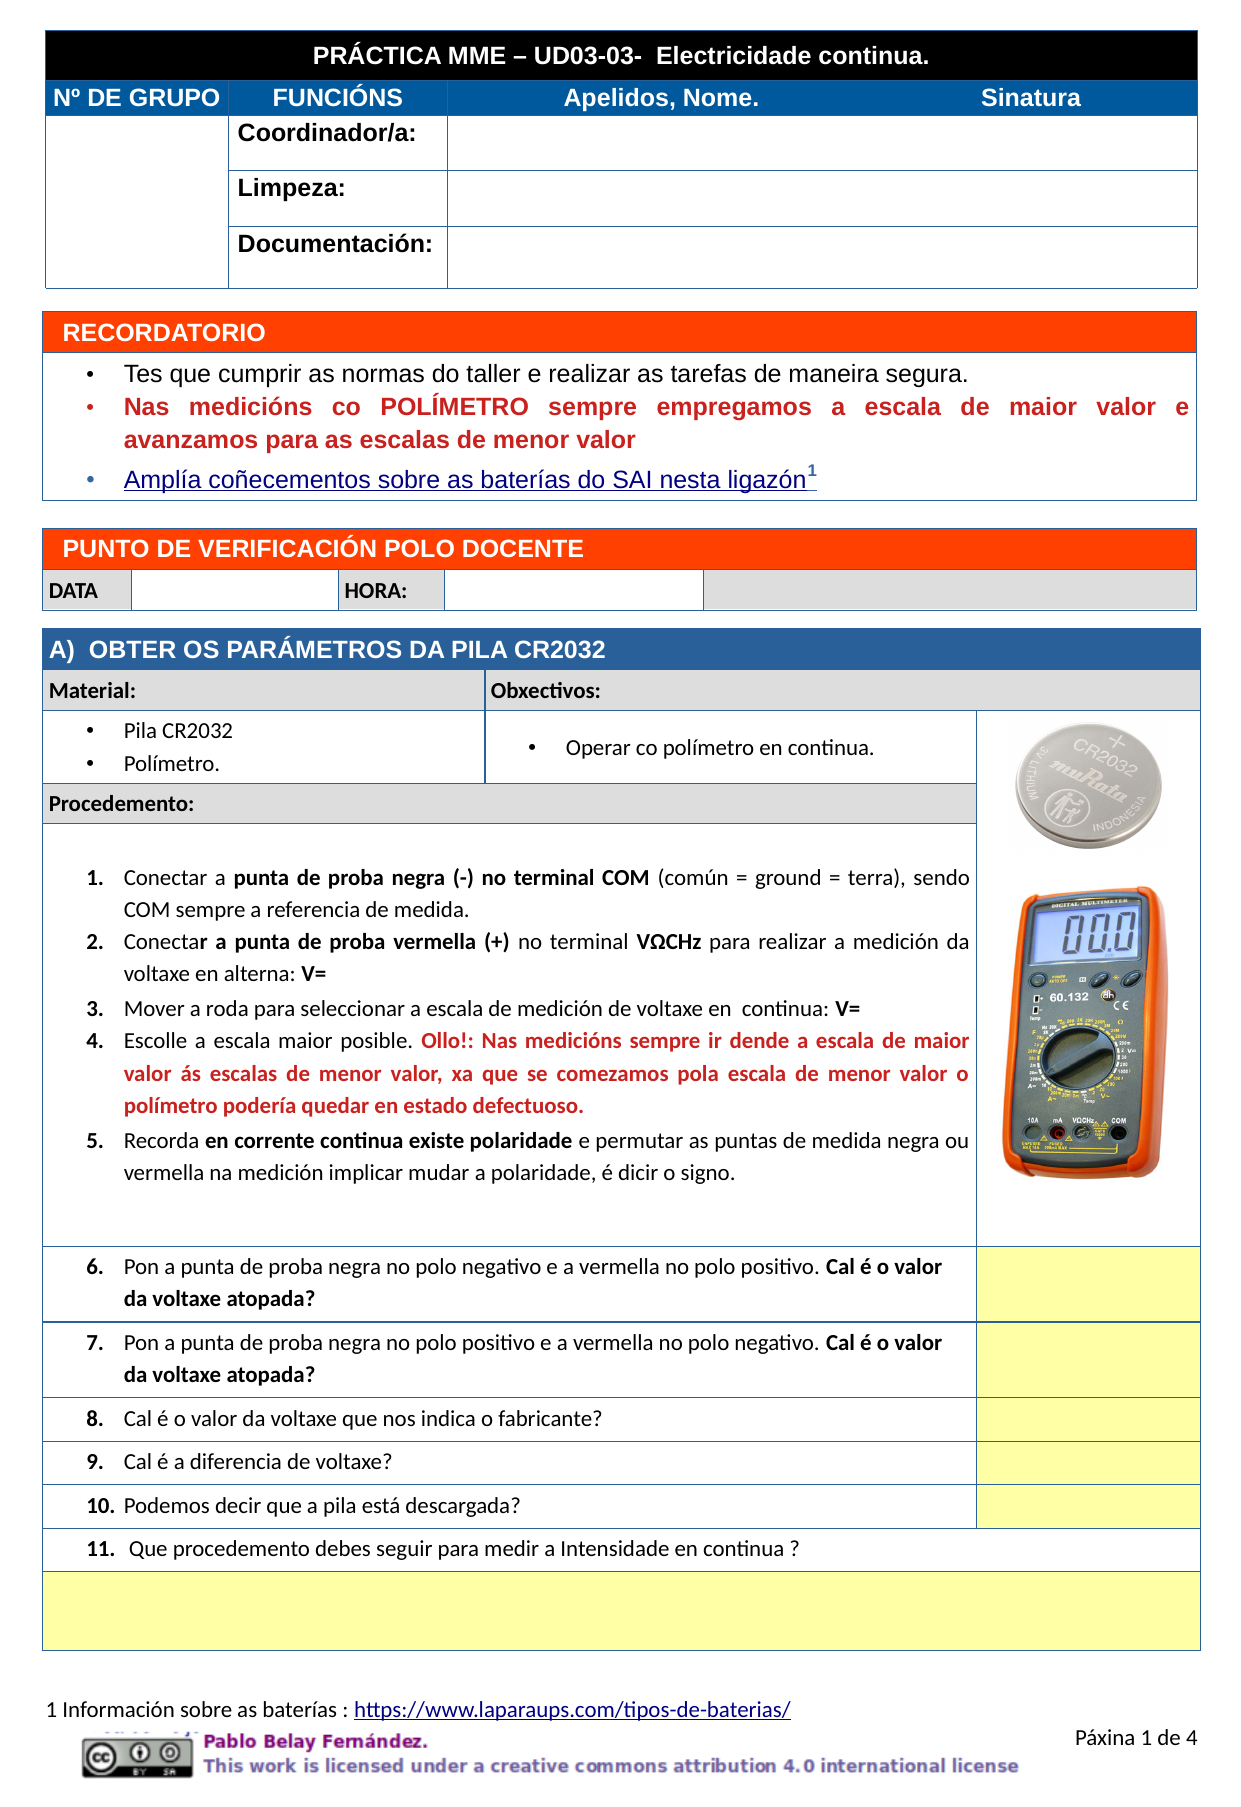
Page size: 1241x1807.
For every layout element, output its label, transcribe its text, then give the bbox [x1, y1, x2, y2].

picture [1009, 716, 1168, 855]
table_cell Cal é a diferencia de voltaxe? [43, 1442, 976, 1484]
table_header A) OBTER OS PARÁMETROS DA PILA CR2032 [43, 629, 1200, 669]
table_cell [977, 1323, 1200, 1397]
table_cell [977, 1247, 1200, 1321]
table_header PRÁCTICA MME – UD03-03- Electricidade continua. [46, 31, 1197, 80]
table_cell FUNCIÓNS [229, 81, 447, 115]
table_cell Procedemento: [43, 784, 976, 823]
table_cell Pila CR2032 Polímetro. [43, 711, 484, 783]
table_cell Obxectivos: [486, 670, 1200, 710]
table_cell Apelidos, Nome. Sinatura [448, 81, 1197, 115]
table_cell Pon a punta de proba negra no polo negativo e a vermella no polo positivo. Cal é o valor da voltaxe atopada? [43, 1247, 976, 1321]
table_header RECORDATORIO [43, 312, 1196, 352]
table_cell [977, 1398, 1200, 1441]
table_cell Material: [43, 670, 484, 710]
table_cell Nº DE GRUPO [46, 81, 228, 115]
picture [998, 885, 1173, 1180]
table_cell [977, 1442, 1200, 1484]
table_cell [43, 1572, 1200, 1650]
table_cell [448, 227, 1197, 288]
picture [65, 1722, 1035, 1787]
table_cell [704, 570, 1196, 609]
table_cell Coordinador/a: [229, 116, 447, 170]
table_cell [132, 570, 338, 609]
table_cell Operar co polímetro en continua. [486, 711, 976, 783]
table_cell [977, 711, 1200, 1246]
table_cell Que procedemento debes seguir para medir a Intensidade en continua ? [43, 1529, 1200, 1571]
table_cell DATA [43, 570, 131, 609]
table_cell HORA: [339, 570, 444, 609]
table_cell Cal é o valor da voltaxe que nos indica o fabricante? [43, 1398, 976, 1441]
table_cell Tes que cumprir as normas do taller e realizar as tarefas de maneira segura. Nas medicións co POLÍMETRO sempre empregamos a escala de maior valor e avanzamos para as escalas de menor valor Amplía coñecementos sobre as baterías do SAI nesta ligazón [43, 353, 1196, 500]
table_cell Pon a punta de proba negra no polo positivo e a vermella no polo negativo. Cal é o valor da voltaxe atopada? [43, 1323, 976, 1397]
table_cell [448, 116, 1197, 170]
table_cell Conectar a punta de proba negra (-) no terminal COM (común = ground = terra), sendo COM sempre a referencia de medida. Conectar a punta de proba vermella (+) no terminal VΩCHz para realizar a medición da voltaxe en alterna: V= Mover a roda para seleccionar a escala de medición de voltaxe en continua: V= Escolle a escala maior posible. Ollo!: Nas medicións sempre ir dende a escala de maior valor ás escalas de menor valor, xa que se comezamos pola escala de menor valor o polímetro podería quedar en estado defectuoso. Recorda en corrente continua existe polaridade e permutar as puntas de medida negra ou vermella na medición implicar mudar a polaridade, é dicir o signo. [43, 824, 976, 1246]
table_cell [445, 570, 703, 609]
table_cell Podemos decir que a pila está descargada? [43, 1485, 976, 1528]
table_cell [977, 1485, 1200, 1528]
table_cell [46, 116, 228, 288]
table_cell Limpeza: [229, 171, 447, 226]
table_cell Documentación: [229, 227, 447, 288]
table_header PUNTO DE VERIFICACIÓN POLO DOCENTE [43, 529, 1196, 569]
table_cell [448, 171, 1197, 226]
